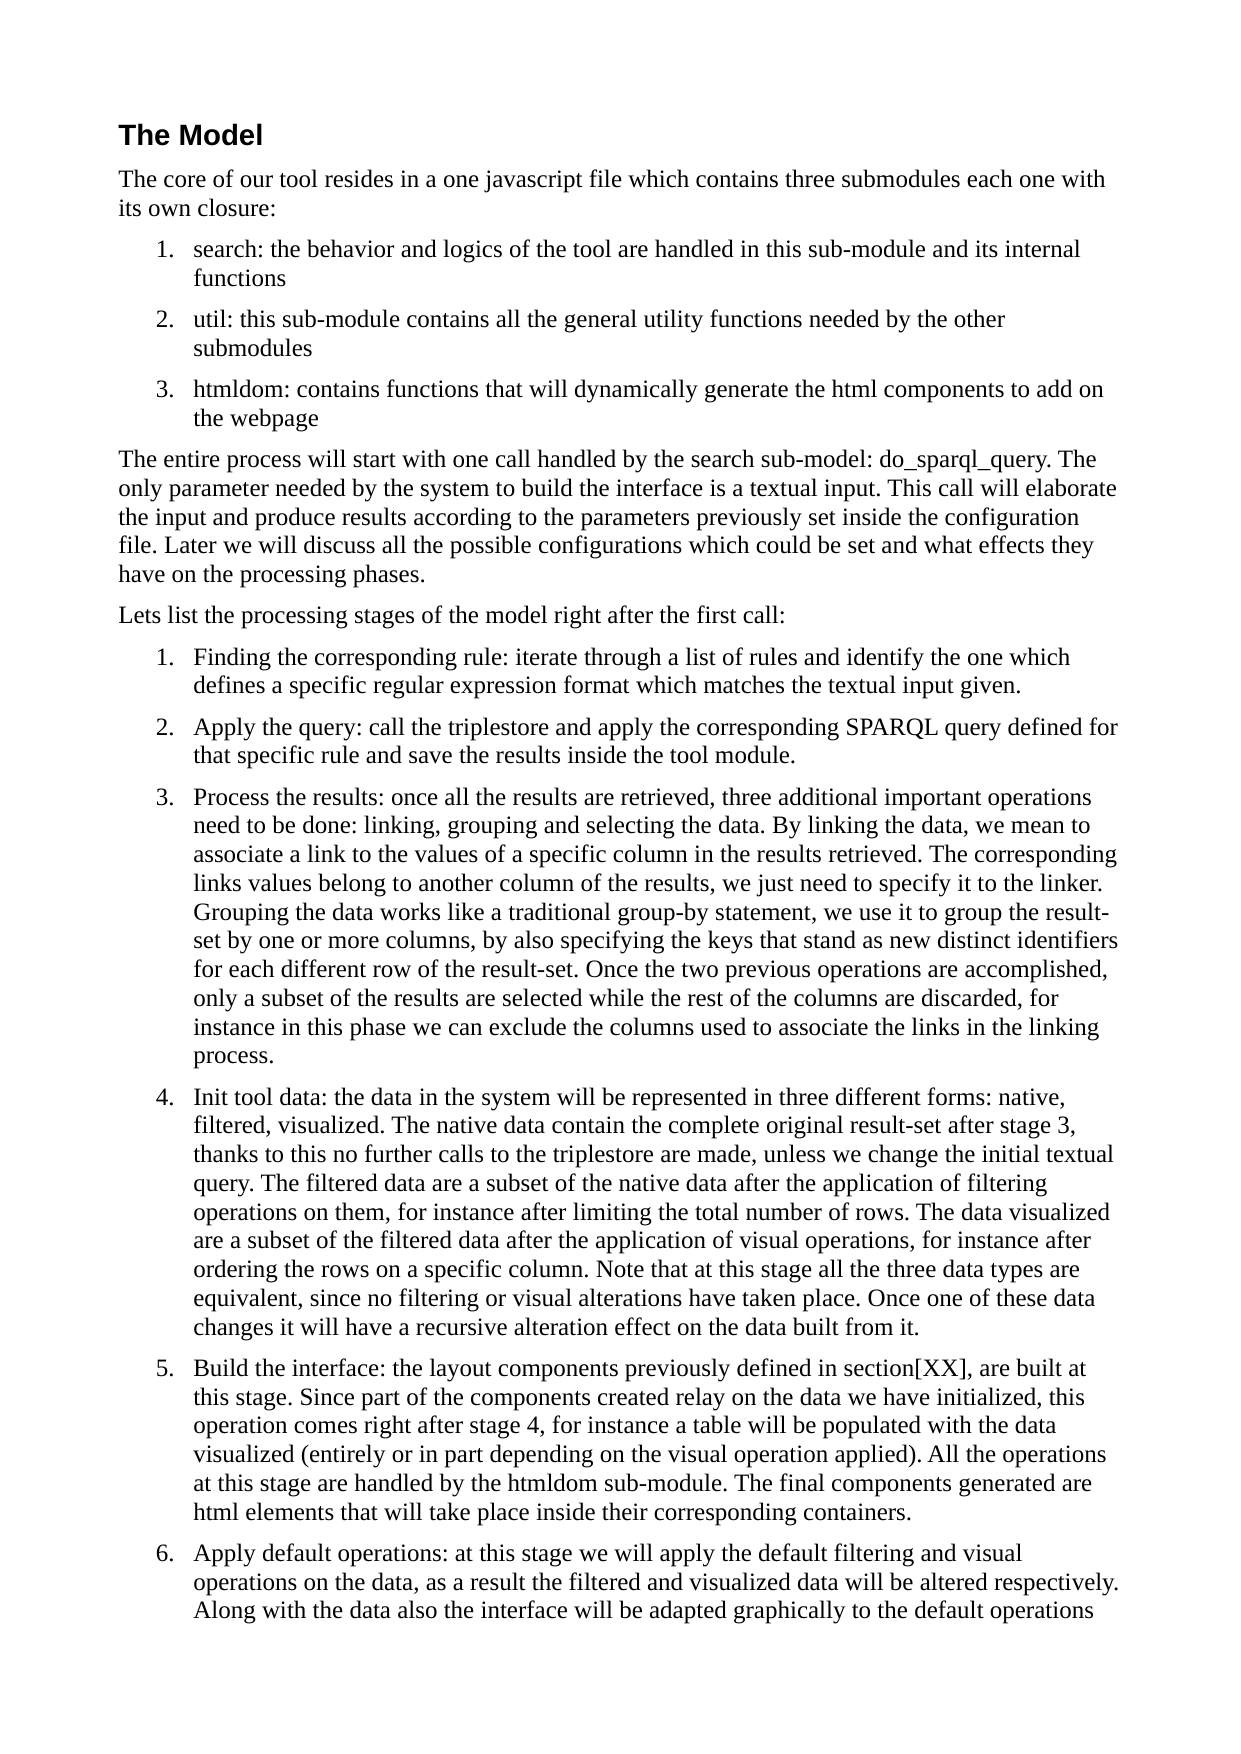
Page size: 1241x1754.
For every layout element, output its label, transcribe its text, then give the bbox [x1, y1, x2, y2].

list Apply the query: call the triplestore and apply the corresponding SPARQL query defined for that specific rule and save the results inside the tool module. [156, 712, 1122, 769]
list htmldom: contains functions that will dynamically generate the html components to add on the webpage [156, 374, 1122, 432]
subtitle The Model [118, 118, 1122, 152]
list search: the behavior and logics of the tool are handled in this sub-module and its internal functions [156, 234, 1122, 292]
list Init tool data: the data in the system will be represented in three different forms: native, filtered, visualized. The native data contain the complete original result-set after stage 3, thanks to this no further calls to the triplestore are made, unless we change the initial textual query. The filtered data are a subset of the native data after the application of filtering operations on them, for instance after limiting the total number of rows. The data visualized are a subset of the filtered data after the application of visual operations, for instance after ordering the rows on a specific column. Note that at this stage all the three data types are equivalent, since no filtering or visual alterations have taken place. Once one of these data changes it will have a recursive alteration effect on the data built from it. [156, 1082, 1122, 1341]
list Finding the corresponding rule: iterate through a list of rules and identify the one which defines a specific regular expression format which matches the textual input given. [156, 642, 1122, 699]
list Apply default operations: at this stage we will apply the default filtering and visual operations on the data, as a result the filtered and visualized data will be altered respectively. Along with the data also the interface will be adapted graphically to the default operations [156, 1538, 1122, 1624]
list Process the results: once all the results are retrieved, three additional important operations need to be done: linking, grouping and selecting the data. By linking the data, we mean to associate a link to the values of a specific column in the results retrieved. The corresponding links values belong to another column of the results, we just need to specify it to the linker. Grouping the data works like a traditional group-by statement, we use it to group the result-set by one or more columns, by also specifying the keys that stand as new distinct identifiers for each different row of the result-set. Once the two previous operations are accomplished, only a subset of the results are selected while the rest of the columns are discarded, for instance in this phase we can exclude the columns used to associate the links in the linking process. [156, 782, 1122, 1069]
list util: this sub-module contains all the general utility functions needed by the other submodules [156, 304, 1122, 362]
list Build the interface: the layout components previously defined in section[XX], are built at this stage. Since part of the components created relay on the data we have initialized, this operation comes right after stage 4, for instance a table will be populated with the data visualized (entirely or in part depending on the visual operation applied). All the operations at this stage are handled by the htmldom sub-module. The final components generated are html elements that will take place inside their corresponding containers. [156, 1353, 1122, 1526]
text Lets list the processing stages of the model right after the first call: [118, 601, 1122, 629]
text The core of our tool resides in a one javascript file which contains three submodules each one with its own closure: [118, 164, 1122, 222]
text The entire process will start with one call handled by the search sub-model: do_sparql_query. The only parameter needed by the system to build the interface is a textual input. This call will elaborate the input and produce results according to the parameters previously set inside the configuration file. Later we will discuss all the possible configurations which could be set and what effects they have on the processing phases. [118, 444, 1122, 588]
